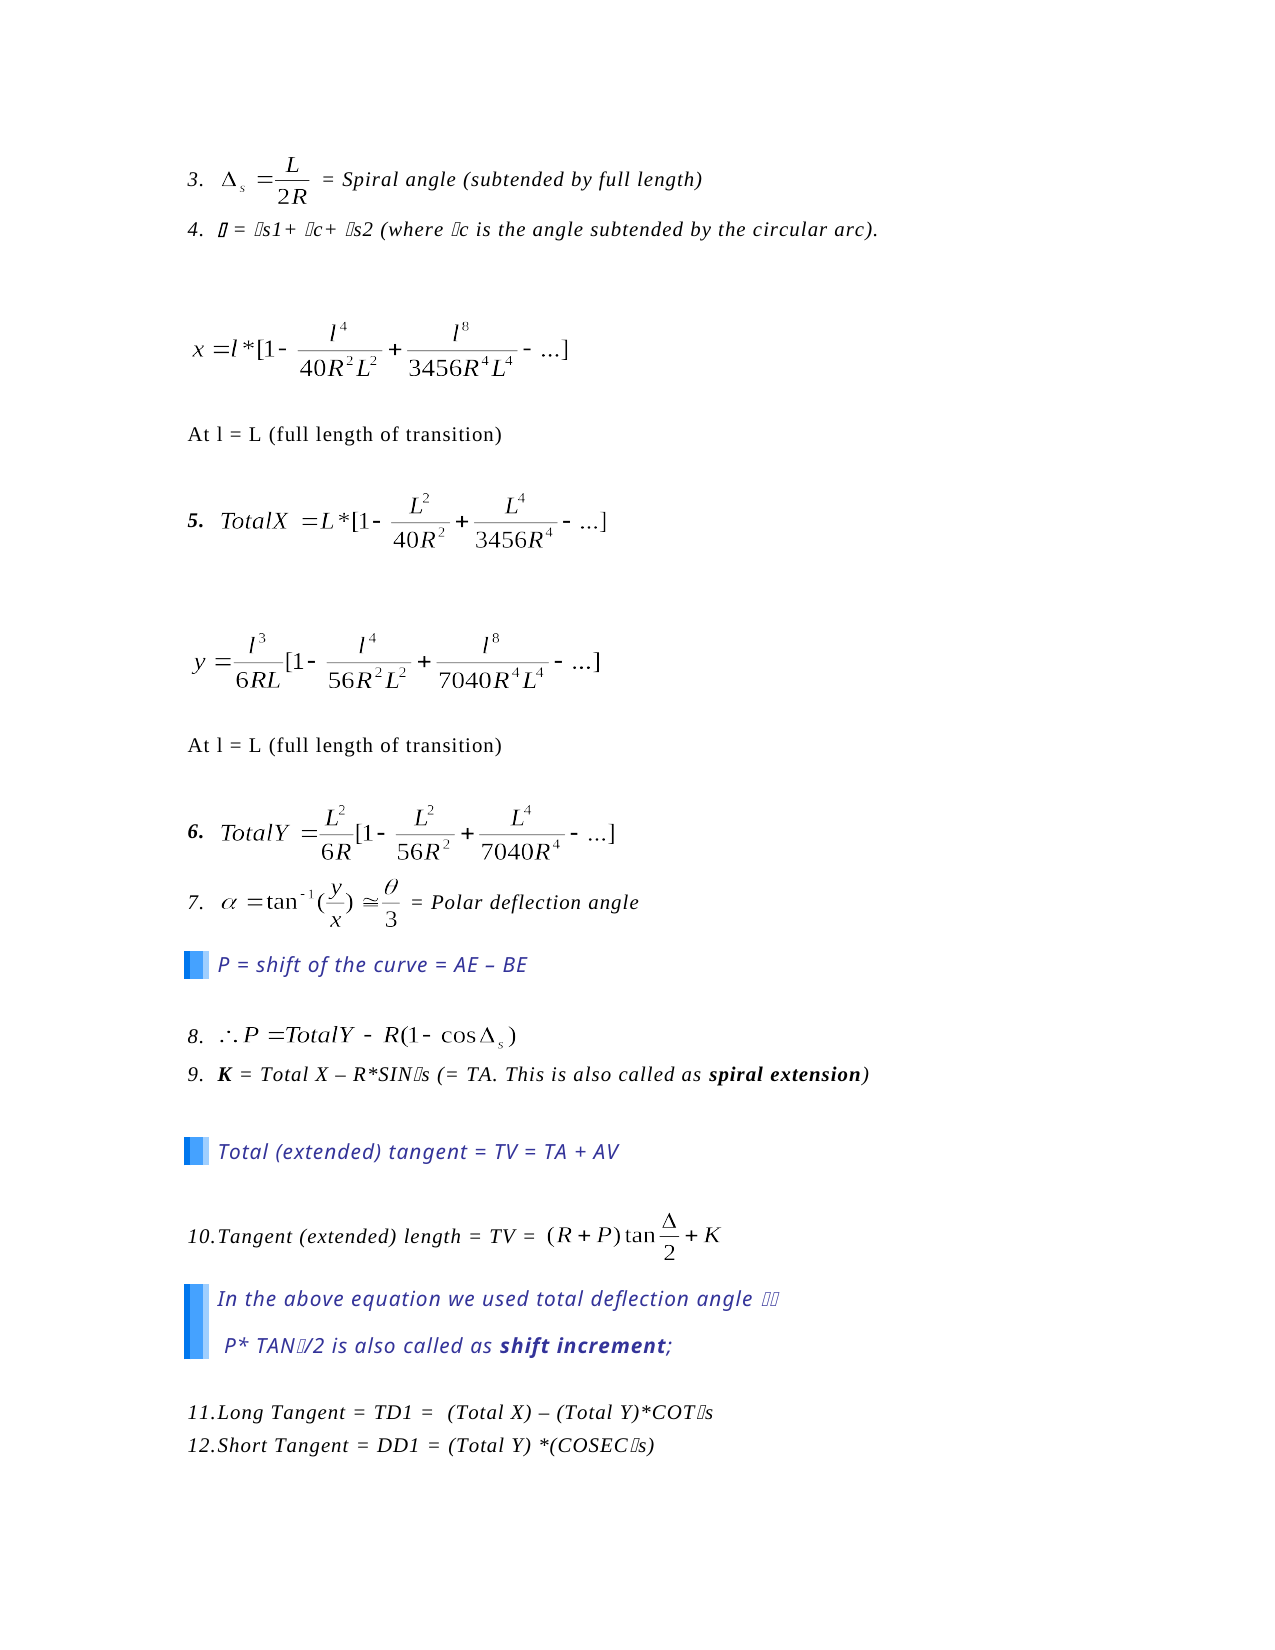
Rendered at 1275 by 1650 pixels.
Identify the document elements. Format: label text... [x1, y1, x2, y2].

text P = shift of the curve = AE – BE [209, 951, 1087, 979]
list = Spiral angle (subtended by full length) [187, 150, 1087, 209]
list K = Total X – R*SINs (= TA. This is also called as spiral extension) [187, 1062, 1087, 1086]
text P* TAN/2 is also called as shift increment; [209, 1331, 1087, 1359]
text Total (extended) tangent = TV = TA + AV [209, 1137, 1087, 1165]
list  = s1+ c+ s2 (where c is the angle subtended by the circular arc). [187, 217, 1087, 241]
list = Polar deflection angle [187, 873, 1087, 932]
list Long Tangent = TD1 = (Total X) – (Total Y)*COTs [187, 1400, 1087, 1424]
list Short Tangent = DD1 = (Total Y) *(COSECs) [187, 1433, 1087, 1457]
list Tangent (extended) length = TV = [187, 1206, 1087, 1265]
text At l = L (full length of transition) [187, 422, 1087, 446]
text At l = L (full length of transition) [187, 733, 1087, 757]
text In the above equation we used total deflection angle  [209, 1284, 1087, 1312]
